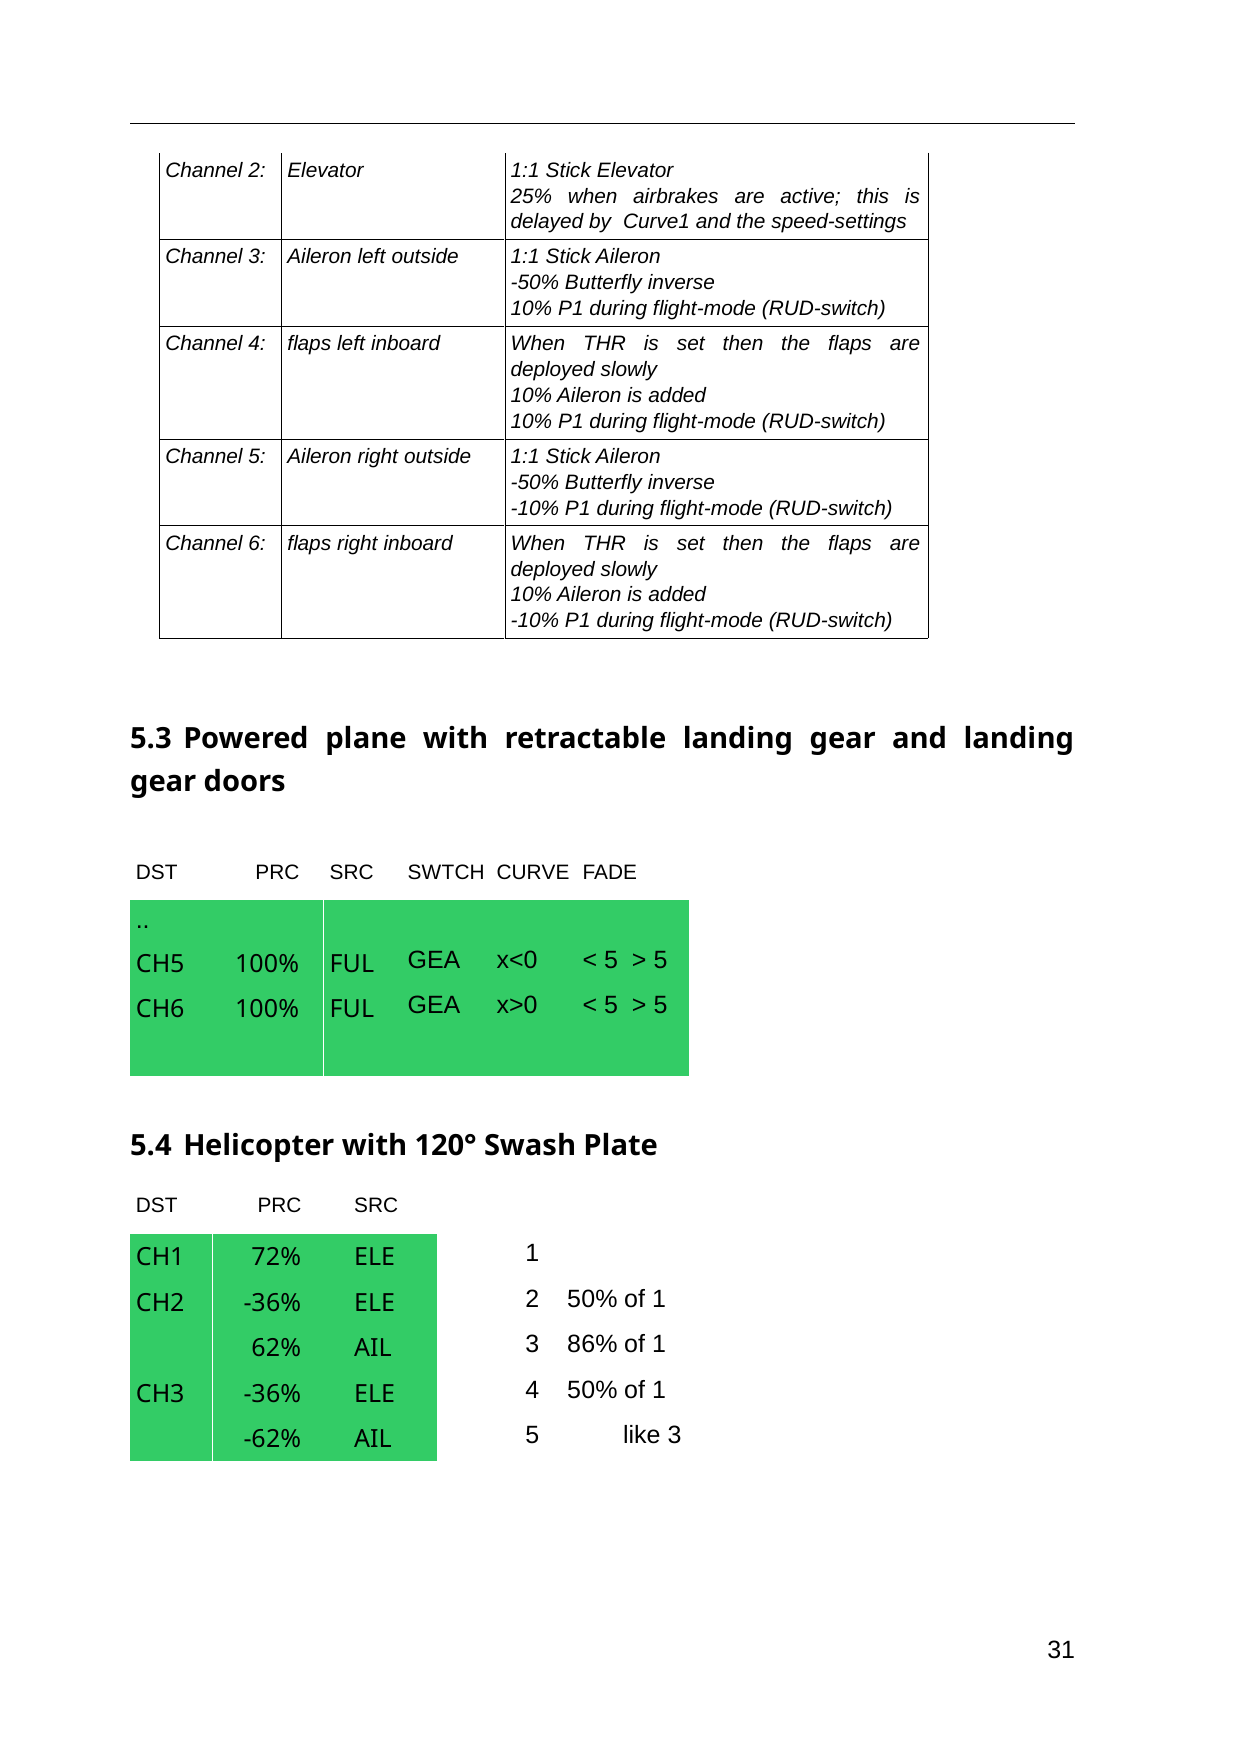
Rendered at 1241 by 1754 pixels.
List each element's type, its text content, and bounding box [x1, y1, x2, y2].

table_cell [689, 940, 1075, 985]
table_cell [577, 900, 689, 940]
table_header SRC [324, 855, 402, 900]
table_header [437, 1188, 519, 1233]
table_cell Elevator [282, 153, 504, 239]
table_header PRC [213, 1188, 307, 1233]
table_cell < 5 > 5 [577, 985, 689, 1031]
table_header DST [130, 855, 211, 900]
table_cell AIL [348, 1324, 437, 1370]
table_cell [577, 1031, 689, 1076]
table_cell [130, 1031, 211, 1076]
table_cell CH5 [130, 940, 211, 985]
table_cell [689, 900, 1075, 940]
table_cell CH3 [130, 1370, 212, 1415]
table_cell [437, 1415, 519, 1461]
table_cell [305, 940, 323, 985]
table_cell Channel 6: [160, 526, 281, 638]
table_cell ELE [348, 1234, 437, 1279]
table_cell [307, 1234, 348, 1279]
table_cell [402, 900, 491, 940]
table_cell Channel 5: [160, 440, 281, 525]
subtitle Helicopter with 120° Swash Plate [130, 1124, 1075, 1164]
table_cell [437, 1234, 519, 1279]
table_cell [211, 900, 305, 940]
table_cell 72% [213, 1234, 307, 1279]
table_cell [130, 1415, 212, 1461]
table_header CURVE [491, 855, 577, 900]
table_cell < 5 > 5 [577, 940, 689, 985]
table_cell [130, 1324, 212, 1370]
table_cell [307, 1370, 348, 1415]
table_cell [305, 1031, 323, 1076]
table_header [520, 1188, 1075, 1233]
table_cell 2 50% of 1 [520, 1279, 1075, 1324]
table_cell [307, 1279, 348, 1324]
table_cell When THR is set then the flaps are deployed slowly 10% Aileron is added -10% P1 during flight-mode (RUD-switch) [506, 526, 928, 638]
table_cell 4 50% of 1 [520, 1370, 1075, 1415]
table_cell [491, 900, 577, 940]
table_cell -36% [213, 1279, 307, 1324]
table_header SRC [348, 1188, 437, 1233]
table_cell 100% [211, 940, 305, 985]
table_cell x>0 [491, 985, 577, 1031]
table_cell 62% [213, 1324, 307, 1370]
table_header DST [130, 1188, 212, 1233]
table_cell CH6 [130, 985, 211, 1031]
table_cell When THR is set then the flaps are deployed slowly 10% Aileron is added 10% P1 during flight-mode (RUD-switch) [506, 327, 928, 439]
table_cell FUL [324, 985, 402, 1031]
table_cell [305, 985, 323, 1031]
subtitle Powered plane with retractable landing gear and landing gear doors [130, 717, 1075, 800]
table_cell [491, 1031, 577, 1076]
table_header [689, 855, 1075, 900]
table_cell .. [130, 900, 211, 940]
table_cell Channel 4: [160, 327, 281, 439]
table_cell AIL [348, 1415, 437, 1461]
table_cell CH1 [130, 1234, 212, 1279]
table_cell 1:1 Stick Aileron -50% Butterfly inverse -10% P1 during flight-mode (RUD-switch) [506, 440, 928, 525]
table_cell [437, 1279, 519, 1324]
table_cell 100% [211, 985, 305, 1031]
table_cell [324, 900, 402, 940]
table_cell -36% [213, 1370, 307, 1415]
table_cell 5 like 3 [520, 1415, 1075, 1461]
table_cell Channel 3: [160, 240, 281, 326]
table_header FADE [577, 855, 689, 900]
table_cell [689, 1031, 1075, 1076]
table_cell GEA [402, 940, 491, 985]
table_cell GEA [402, 985, 491, 1031]
table_cell -62% [213, 1415, 307, 1461]
table_cell 1 [520, 1234, 1075, 1279]
table_cell Channel 2: [160, 153, 281, 239]
table_cell [437, 1324, 519, 1370]
table_cell 1:1 Stick Elevator 25% when airbrakes are active; this is delayed by Curve1 and the speed-settings [506, 153, 928, 239]
table_cell 1:1 Stick Aileron -50% Butterfly inverse 10% P1 during flight-mode (RUD-switch) [506, 240, 928, 326]
table_cell [437, 1370, 519, 1415]
table_cell FUL [324, 940, 402, 985]
table_cell [305, 900, 323, 940]
table_header PRC [211, 855, 305, 900]
table_cell ELE [348, 1279, 437, 1324]
table_cell x<0 [491, 940, 577, 985]
table_cell flaps left inboard [282, 327, 504, 439]
table_cell [307, 1324, 348, 1370]
table_cell flaps right inboard [282, 526, 504, 638]
table_cell [402, 1031, 491, 1076]
table_cell ELE [348, 1370, 437, 1415]
table_header [305, 855, 323, 900]
table_cell CH2 [130, 1279, 212, 1324]
table_cell [324, 1031, 402, 1076]
table_cell [307, 1415, 348, 1461]
table_header [307, 1188, 348, 1233]
table_cell [211, 1031, 305, 1076]
table_cell [689, 985, 1075, 1031]
table_cell 3 86% of 1 [520, 1324, 1075, 1370]
table_cell Aileron left outside [282, 240, 504, 326]
table_header SWTCH [402, 855, 491, 900]
table_cell Aileron right outside [282, 440, 504, 525]
